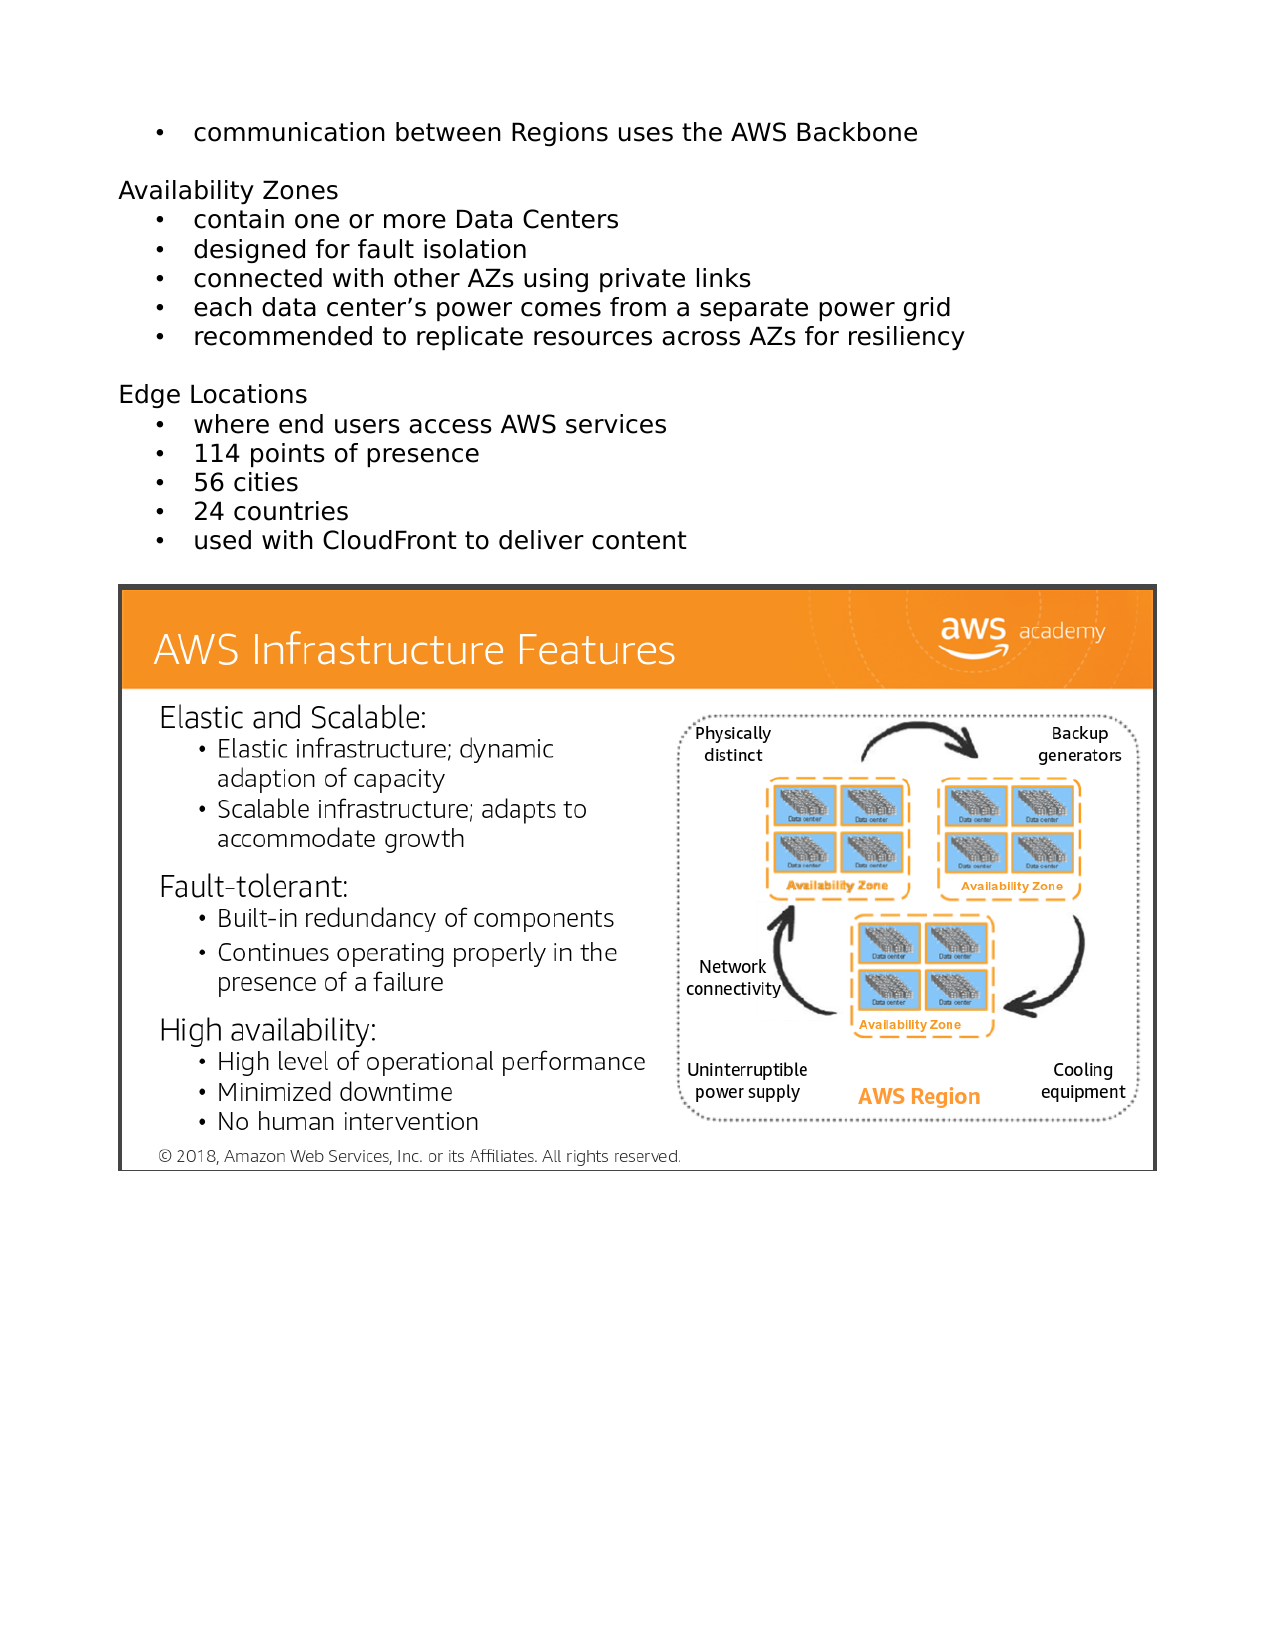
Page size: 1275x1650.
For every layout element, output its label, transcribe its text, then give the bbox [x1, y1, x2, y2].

list contain one or more Data Centers [156, 206, 1157, 235]
list designed for fault isolation [156, 235, 1157, 264]
picture [118, 584, 1157, 1171]
text Availability Zones [118, 176, 1157, 206]
list each data center’s power comes from a separate power grid [156, 293, 1157, 322]
list 24 countries [156, 497, 1157, 526]
list where end users access AWS services [156, 410, 1157, 439]
list used with CloudFront to deliver content [156, 526, 1157, 556]
text Edge Locations [118, 381, 1157, 410]
list connected with other AZs using private links [156, 264, 1157, 293]
list 114 points of presence [156, 439, 1157, 468]
list 56 cities [156, 468, 1157, 497]
list communication between Regions uses the AWS Backbone [156, 118, 1157, 147]
list recommended to replicate resources across AZs for resiliency [156, 322, 1157, 351]
